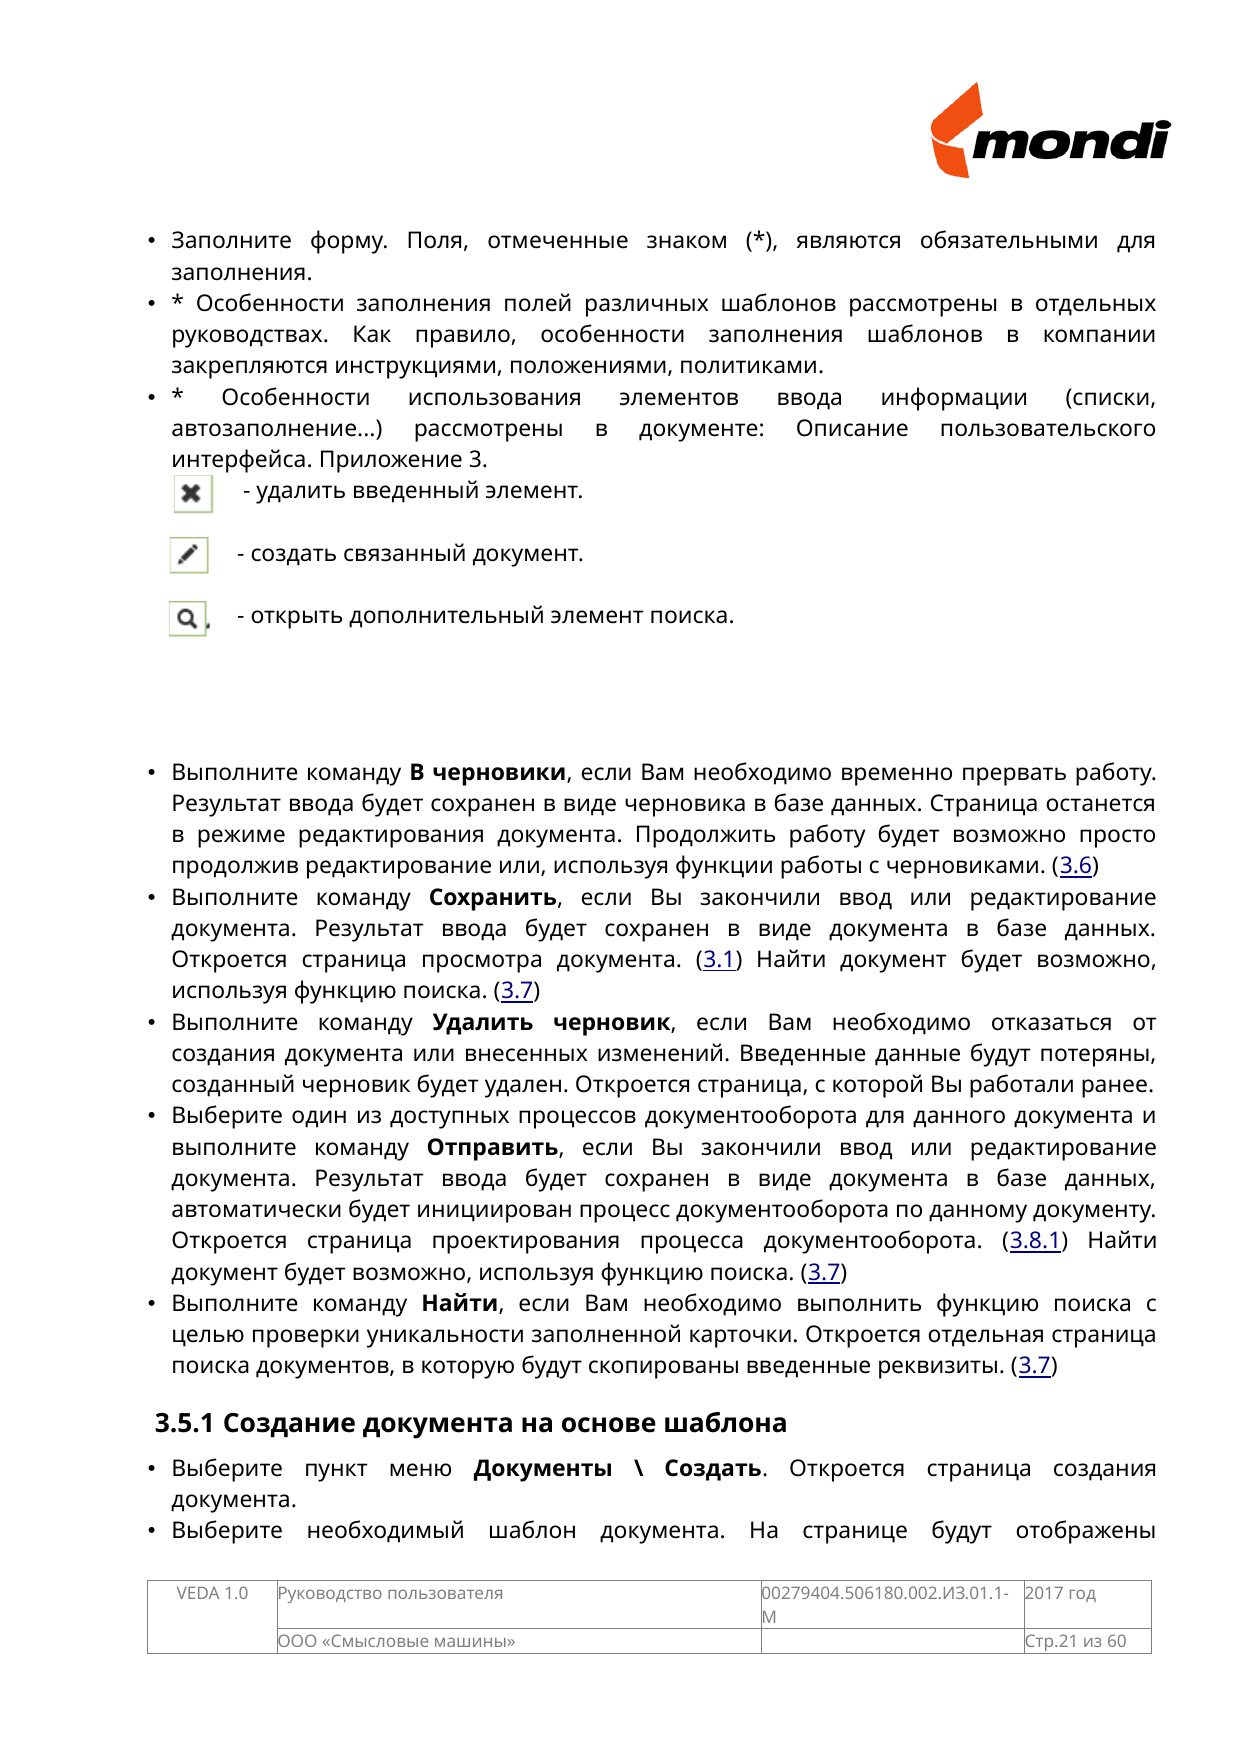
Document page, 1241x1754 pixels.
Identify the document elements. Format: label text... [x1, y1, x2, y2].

list Выполните команду В черновики, если Вам необходимо временно прервать работу. Результат ввода будет сохранен в виде черновика в базе данных. Страница останется в режиме редактирования документа. Продолжить работу будет возможно просто продолжив редактирование или, используя функции работы с черновиками. (3.6) [148, 756, 1157, 881]
list Выберите пункт меню Документы \ Создать. Откроется страница создания документа. [148, 1452, 1157, 1514]
subtitle Создание документа на основе шаблона [148, 1404, 1157, 1440]
list * Особенности использования элементов ввода информации (списки, автозаполнение...) рассмотрены в документе: Описание пользовательского интерфейса. Приложение 3. [148, 381, 1157, 474]
list * Особенности заполнения полей различных шаблонов рассмотрены в отдельных руководствах. Как правило, особенности заполнения шаблонов в компании закрепляются инструкциями, положениями, политиками. [148, 287, 1157, 381]
list Выполните команду Сохранить, если Вы закончили ввод или редактирование документа. Результат ввода будет сохранен в виде документа в базе данных. Откроется страница просмотра документа. (3.1) Найти документ будет возможно, используя функцию поиска. (3.7) [148, 881, 1157, 1006]
text [148, 537, 169, 568]
list Выберите один из доступных процессов документооборота для данного документа и выполните команду Отправить, если Вы закончили ввод или редактирование документа. Результат ввода будет сохранен в виде документа в базе данных, автоматически будет инициирован процесс документооборота по данному документу. Откроется страница проектирования процесса документооборота. (3.8.1) Найти документ будет возможно, используя функцию поиска. (3.7) [148, 1099, 1157, 1287]
text - удалить введенный элемент. [148, 474, 1157, 506]
picture [921, 76, 1181, 188]
list Выполните команду Удалить черновик, если Вам необходимо отказаться от создания документа или внесенных изменений. Введенные данные будут потеряны, созданный черновик будет удален. Откроется страница, с которой Вы работали ранее. [148, 1006, 1157, 1099]
picture [168, 601, 210, 640]
list Выполните команду Найти, если Вам необходимо выполнить функцию поиска с целью проверки уникальности заполненной карточки. Откроется отдельная страница поиска документов, в которую будут скопированы введенные реквизиты. (3.7) [148, 1287, 1157, 1381]
list Выберите необходимый шаблон документа. На странице будут отображены [148, 1514, 1157, 1546]
picture [173, 475, 217, 517]
list Заполните форму. Поля, отмеченные знаком (*), являются обязательными для заполнения. [148, 224, 1157, 287]
picture [169, 537, 212, 577]
text - создать связанный документ. [212, 537, 1157, 568]
text - открыть дополнительный элемент поиска. [148, 599, 1157, 631]
